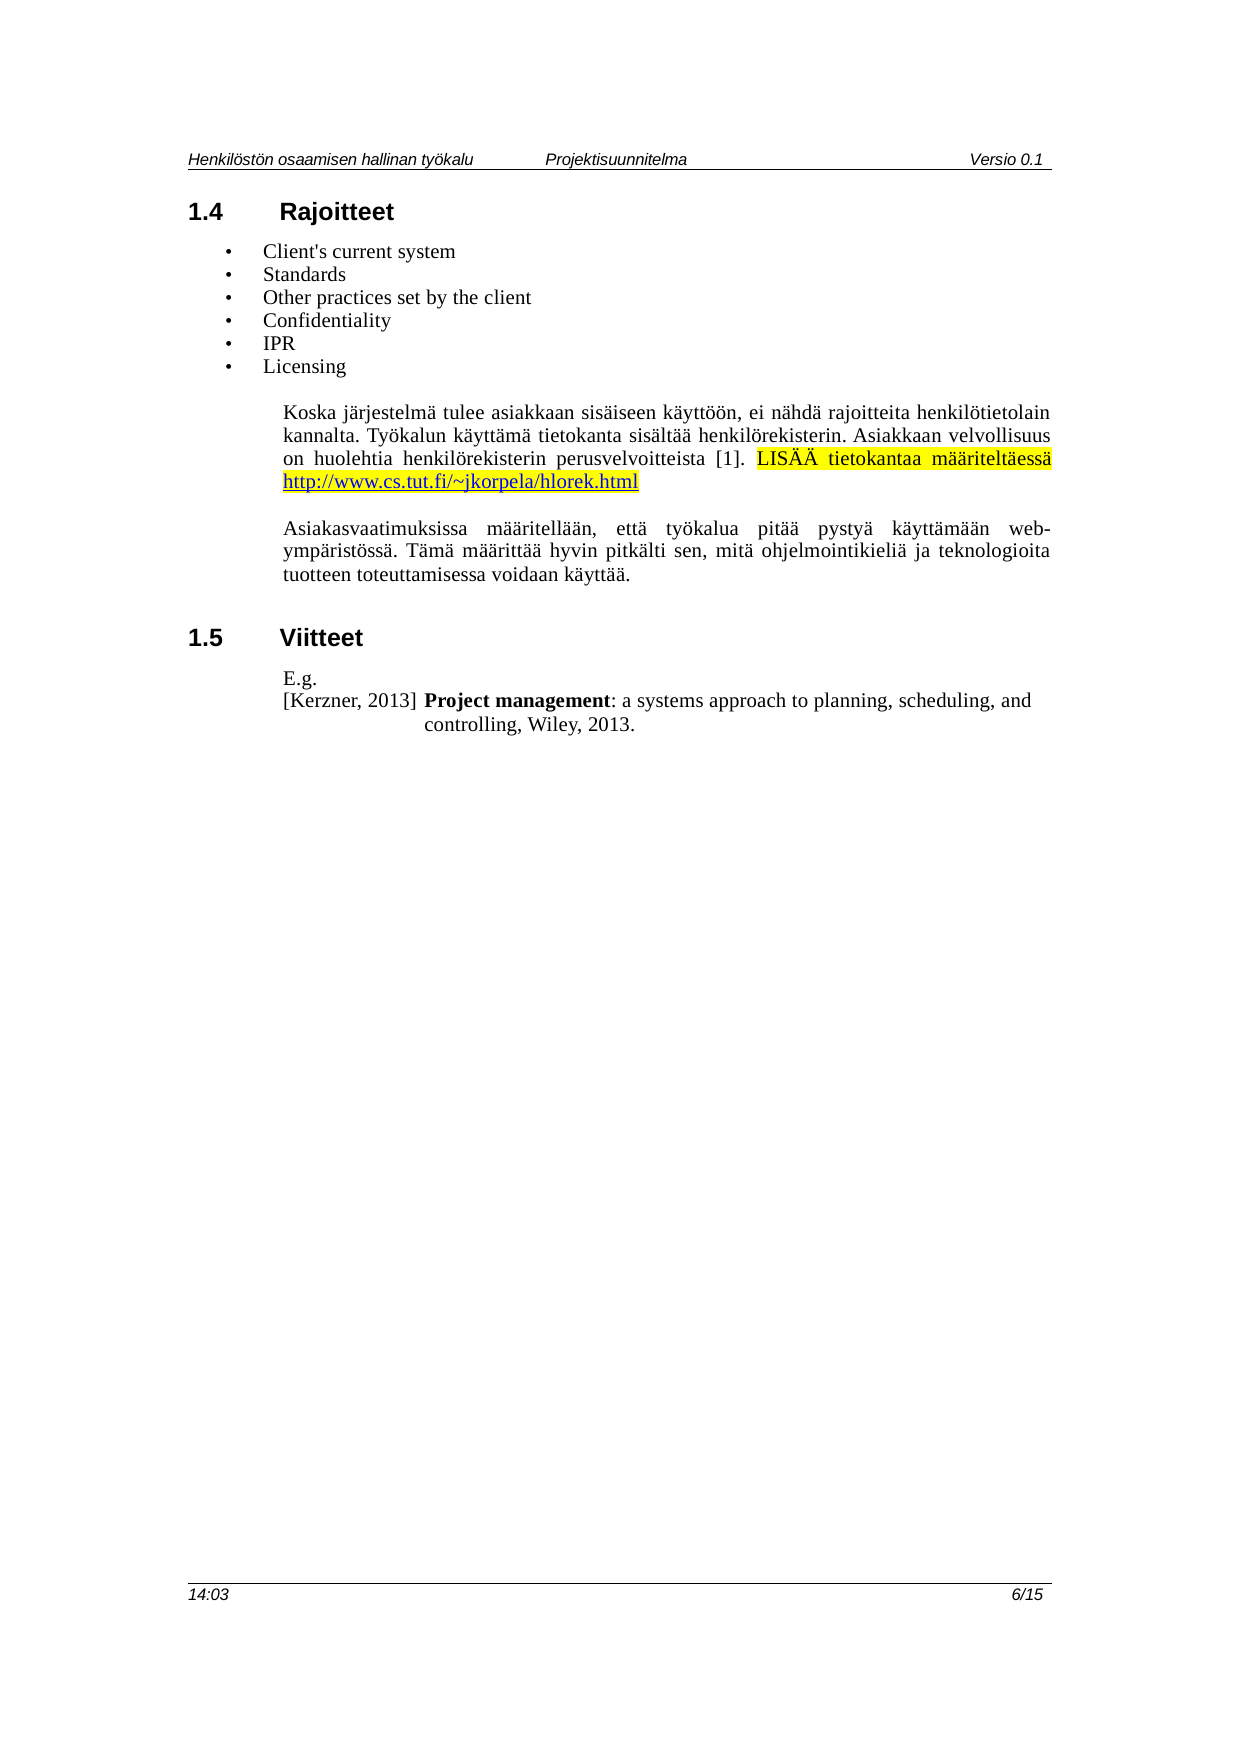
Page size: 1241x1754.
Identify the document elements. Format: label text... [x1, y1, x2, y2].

subtitle Rajoitteet [188, 198, 1052, 226]
subtitle Viitteet [188, 624, 1052, 652]
list Client's current system [225, 240, 1052, 263]
text [Kerzner, 2013] Project management: a systems approach to planning, scheduling, and controlling, Wiley, 2013. [283, 689, 1052, 735]
list Confidentiality [225, 309, 1052, 332]
list Standards [225, 263, 1052, 286]
list IPR [225, 332, 1052, 355]
list Licensing [225, 355, 1052, 378]
text Koska järjestelmä tulee asiakkaan sisäiseen käyttöön, ei nähdä rajoitteita henkilötietolain kannalta. Työkalun käyttämä tietokanta sisältää henkilörekisterin. Asiakkaan velvollisuus on huolehtia henkilörekisterin perusvelvoitteista [1]. LISÄÄ tietokantaa määriteltäessä http://www.cs.tut.fi/~jkorpela/hlorek.html [283, 401, 1052, 493]
text E.g. [283, 666, 1052, 689]
list Other practices set by the client [225, 286, 1052, 309]
text Asiakasvaatimuksissa määritellään, että työkalua pitää pystyä käyttämään web-ympäristössä. Tämä määrittää hyvin pitkälti sen, mitä ohjelmointikieliä ja teknologioita tuotteen toteuttamisessa voidaan käyttää. [283, 516, 1052, 585]
